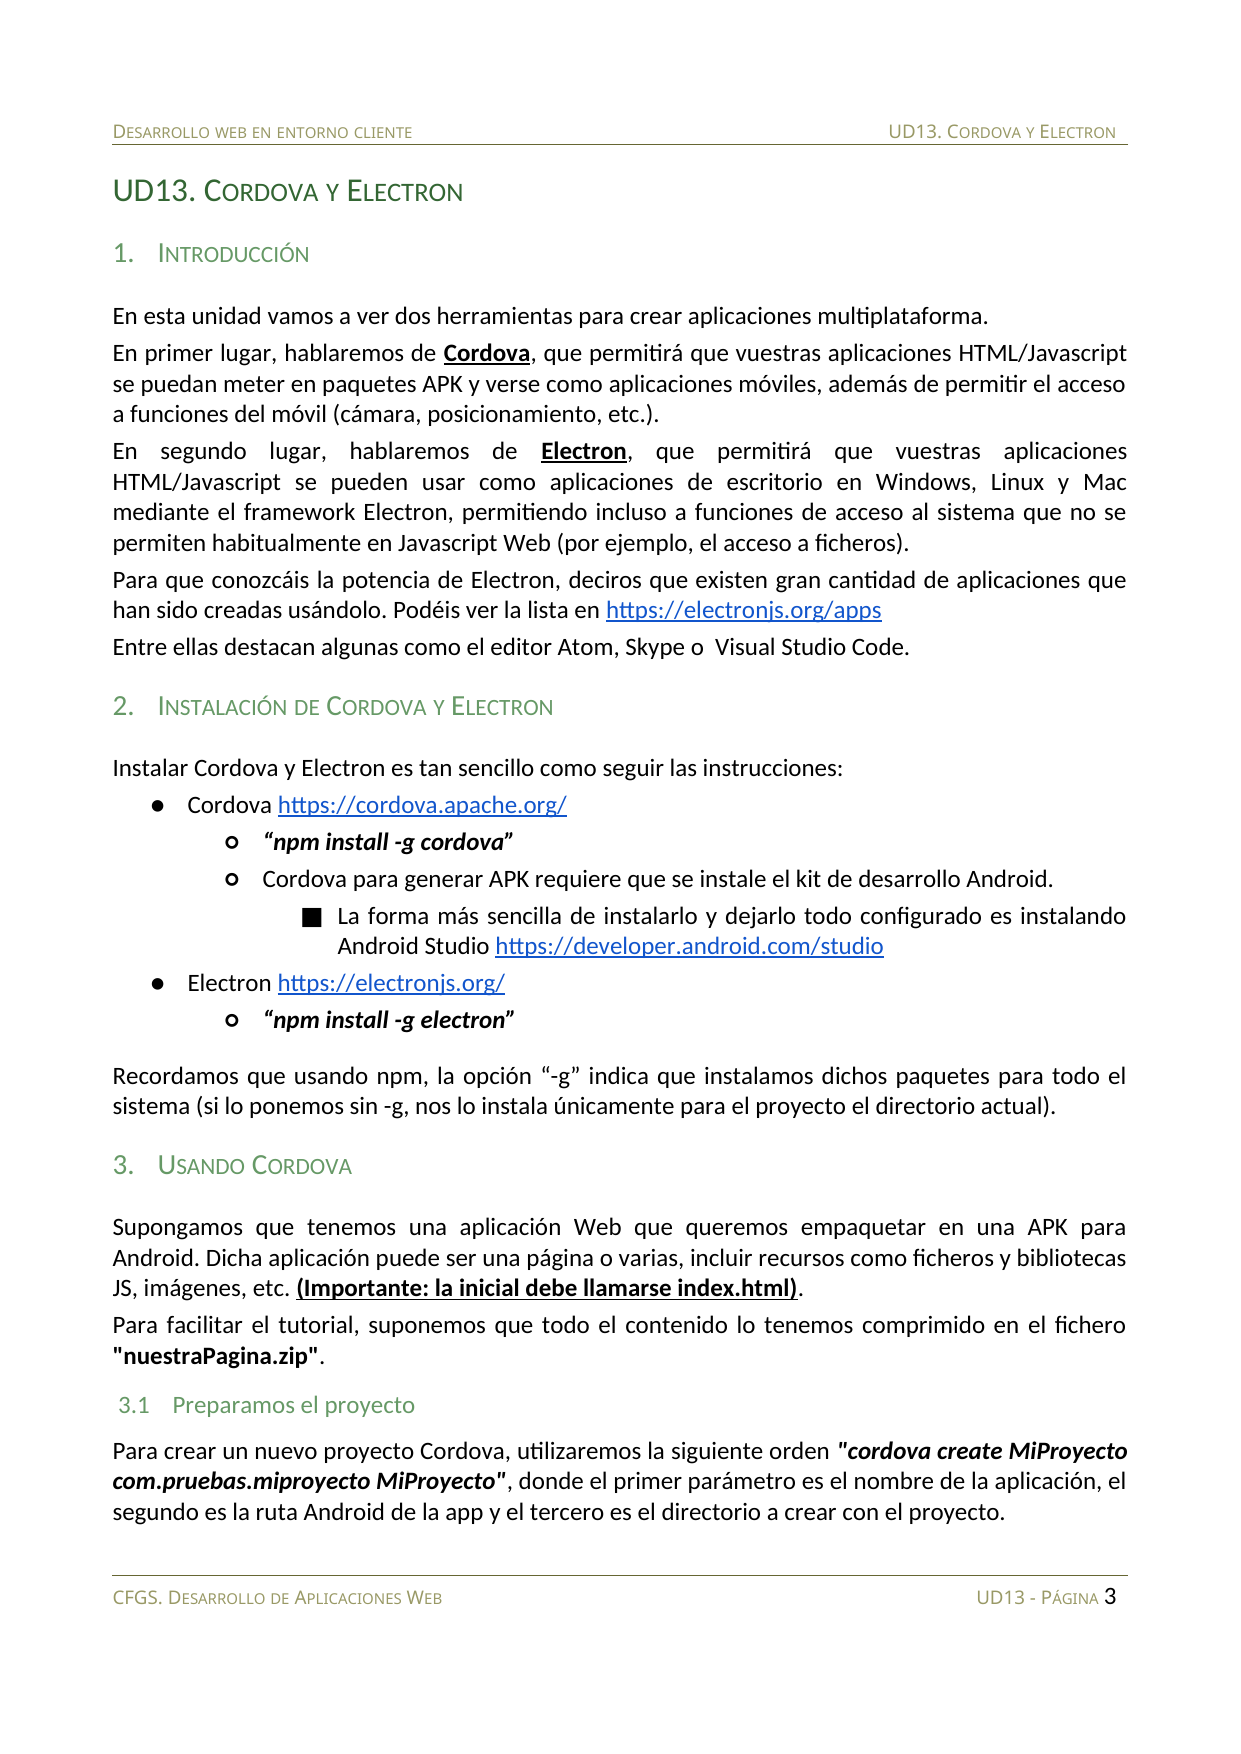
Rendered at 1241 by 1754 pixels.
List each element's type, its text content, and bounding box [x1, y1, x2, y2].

text Para facilitar el tutorial, suponemos que todo el contenido lo tenemos comprimido en el fichero "nuestraPagina.zip". [112, 1309, 1128, 1371]
subtitle Instalación de Cordova y Electron [112, 687, 1128, 722]
text En primer lugar, hablaremos de Cordova, que permitirá que vuestras aplicaciones HTML/Javascript se puedan meter en paquetes APK y verse como aplicaciones móviles, además de permitir el acceso a funciones del móvil (cámara, posicionamiento, etc.). [112, 337, 1128, 429]
text Supongamos que tenemos una aplicación Web que queremos empaquetar en una APK para Android. Dicha aplicación puede ser una página o varias, incluir recursos como ficheros y bibliotecas JS, imágenes, etc. (Importante: la inicial debe llamarse index.html). [112, 1212, 1128, 1303]
subtitle Usando Cordova [112, 1146, 1128, 1181]
list Cordova https://cordova.apache.org/ [150, 789, 1128, 820]
list “npm install -g electron” [225, 1004, 1128, 1035]
text Para que conozcáis la potencia de Electron, deciros que existen gran cantidad de aplicaciones que han sido creadas usándolo. Podéis ver la lista en https://electronjs.org/apps [112, 564, 1128, 625]
list Electron https://electronjs.org/ [150, 967, 1128, 998]
text En esta unidad vamos a ver dos herramientas para crear aplicaciones multiplataforma. [112, 300, 1128, 331]
subtitle Preparamos el proyecto [112, 1389, 1128, 1420]
text Entre ellas destacan algunas como el editor Atom, Skype o Visual Studio Code. [112, 631, 1128, 662]
text Recordamos que usando npm, la opción “-g” indica que instalamos dichos paquetes para todo el sistema (si lo ponemos sin -g, nos lo instala únicamente para el proyecto el directorio actual). [112, 1060, 1128, 1121]
text Instalar Cordova y Electron es tan sencillo como seguir las instrucciones: [112, 752, 1128, 783]
text UD13. Cordova y Electron [112, 169, 1128, 210]
subtitle Introducción [112, 234, 1128, 270]
text En segundo lugar, hablaremos de Electron, que permitirá que vuestras aplicaciones HTML/Javascript se pueden usar como aplicaciones de escritorio en Windows, Linux y Mac mediante el framework Electron, permitiendo incluso a funciones de acceso al sistema que no se permiten habitualmente en Javascript Web (por ejemplo, el acceso a ficheros). [112, 435, 1128, 557]
list Cordova para generar APK requiere que se instale el kit de desarrollo Android. [225, 863, 1128, 893]
list “npm install -g cordova” [225, 826, 1128, 856]
text Para crear un nuevo proyecto Cordova, utilizaremos la siguiente orden "cordova create MiProyecto com.pruebas.miproyecto MiProyecto", donde el primer parámetro es el nombre de la aplicación, el segundo es la ruta Android de la app y el tercero es el directorio a crear con el proyecto. [112, 1435, 1128, 1526]
list La forma más sencilla de instalarlo y dejarlo todo configurado es instalando Android Studio https://developer.android.com/studio [300, 900, 1128, 961]
